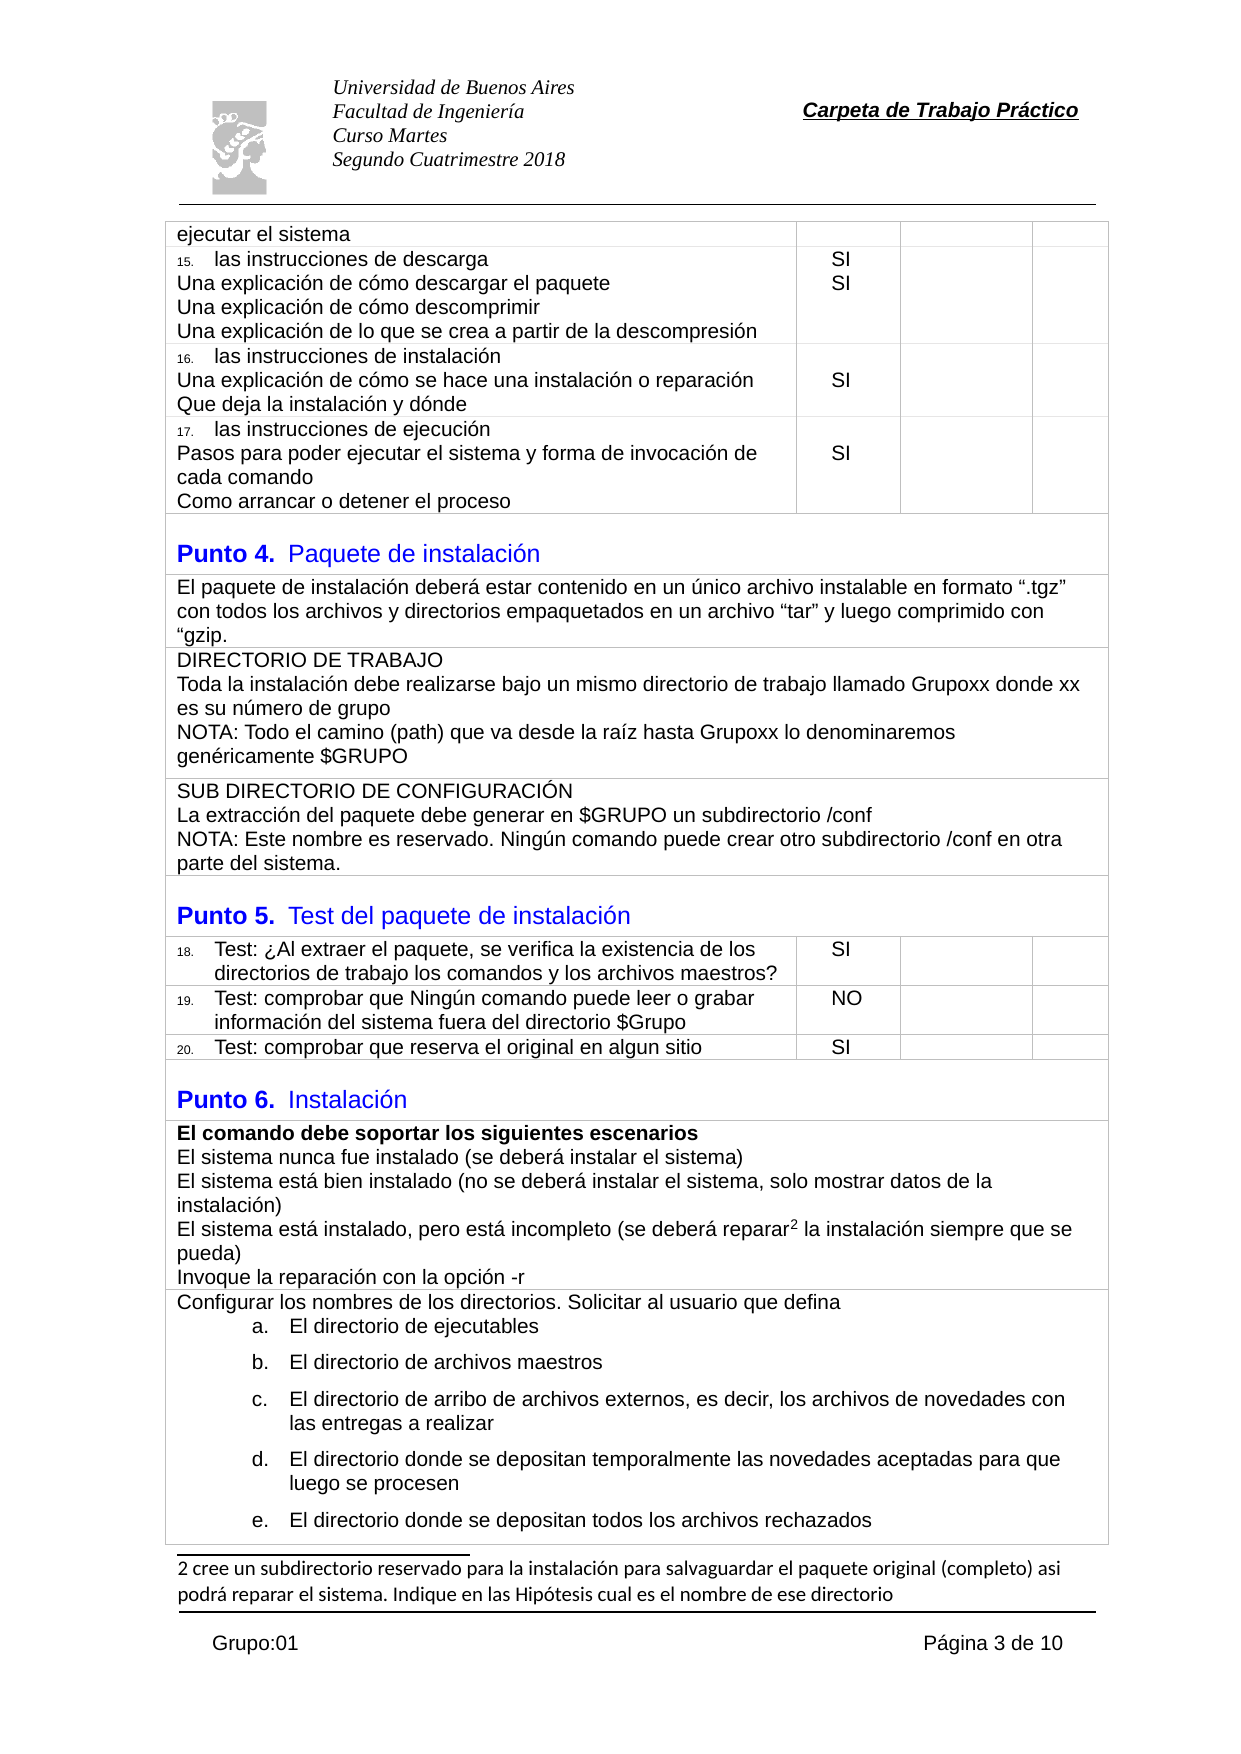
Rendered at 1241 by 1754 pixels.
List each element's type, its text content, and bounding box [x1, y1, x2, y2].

table_cell [901, 417, 1032, 513]
table_cell las instrucciones de ejecución Pasos para poder ejecutar el sistema y forma de invocación de cada comando Como arrancar o detener el proceso [166, 417, 796, 513]
table_cell [901, 986, 1032, 1034]
table_cell DIRECTORIO DE TRABAJO Toda la instalación debe realizarse bajo un mismo directorio de trabajo llamado Grupoxx donde xx es su número de grupo NOTA: Todo el camino (path) que va desde la raíz hasta Grupoxx lo denominaremos genéricamente $GRUPO [166, 648, 1108, 778]
table_cell SUB DIRECTORIO DE CONFIGURACIÓN La extracción del paquete debe generar en $GRUPO un subdirectorio /conf NOTA: Este nombre es reservado. Ningún comando puede crear otro subdirectorio /conf en otra parte del sistema. [166, 779, 1108, 875]
table_cell Test: ¿Al extraer el paquete, se verifica la existencia de los directorios de trabajo los comandos y los archivos maestros? [166, 937, 796, 985]
table_cell [1033, 417, 1108, 513]
table_cell Test: comprobar que reserva el original en algun sitio [166, 1035, 796, 1059]
table_cell las instrucciones de descarga Una explicación de cómo descargar el paquete Una explicación de cómo descomprimir Una explicación de lo que se crea a partir de la descompresión [166, 247, 796, 343]
table_cell [901, 247, 1032, 343]
table_cell Test: comprobar que Ningún comando puede leer o grabar información del sistema fuera del directorio $Grupo [166, 986, 796, 1034]
table_cell [1033, 344, 1108, 416]
table_cell [1033, 222, 1108, 246]
table_cell Instalación [166, 1060, 1108, 1120]
table_cell El comando debe soportar los siguientes escenarios El sistema nunca fue instalado (se deberá instalar el sistema) El sistema está bien instalado (no se deberá instalar el sistema, solo mostrar datos de la instalación) El sistema está instalado, pero está incompleto (se deberá reparar la instalación siempre que se pueda) Invoque la reparación con la opción -r [166, 1121, 1108, 1289]
table_cell NO [797, 986, 900, 1034]
table_cell SI [797, 937, 900, 985]
table_cell [1033, 1035, 1108, 1059]
table_cell [901, 344, 1032, 416]
table_cell Paquete de instalación [166, 514, 1108, 574]
table_cell Test del paquete de instalación [166, 876, 1108, 936]
table_cell SI SI [797, 247, 900, 343]
table_cell los requisitos del sistema Una explicación sobre que se requiere para poder instalar y/o ejecutar el sistema [166, 222, 796, 246]
table_cell Configurar los nombres de los directorios. Solicitar al usuario que defina El directorio de ejecutables El directorio de archivos maestros El directorio de arribo de archivos externos, es decir, los archivos de novedades con las entregas a realizar El directorio donde se depositan temporalmente las novedades aceptadas para que luego se procesen El directorio donde se depositan todos los archivos rechazados El directorio donde se depositan los archivos ya procesados El directorio donde se depositan los archivos de salida Advertir que los logs del sistema se depositan en /conf/log [166, 1290, 1108, 1544]
table_cell [901, 222, 1032, 246]
table_cell SI [797, 1035, 900, 1059]
table_cell las instrucciones de instalación Una explicación de cómo se hace una instalación o reparación Que deja la instalación y dónde [166, 344, 796, 416]
table_cell [901, 1035, 1032, 1059]
table_cell SI [797, 417, 900, 513]
table_cell [1033, 986, 1108, 1034]
table_cell [1033, 247, 1108, 343]
table_cell [1033, 937, 1108, 985]
table_cell SI [797, 344, 900, 416]
table_cell El paquete de instalación deberá estar contenido en un único archivo instalable en formato “.tgz” con todos los archivos y directorios empaquetados en un archivo “tar” y luego comprimido con “gzip. [166, 575, 1108, 647]
table_cell [901, 937, 1032, 985]
table_cell [797, 222, 900, 246]
